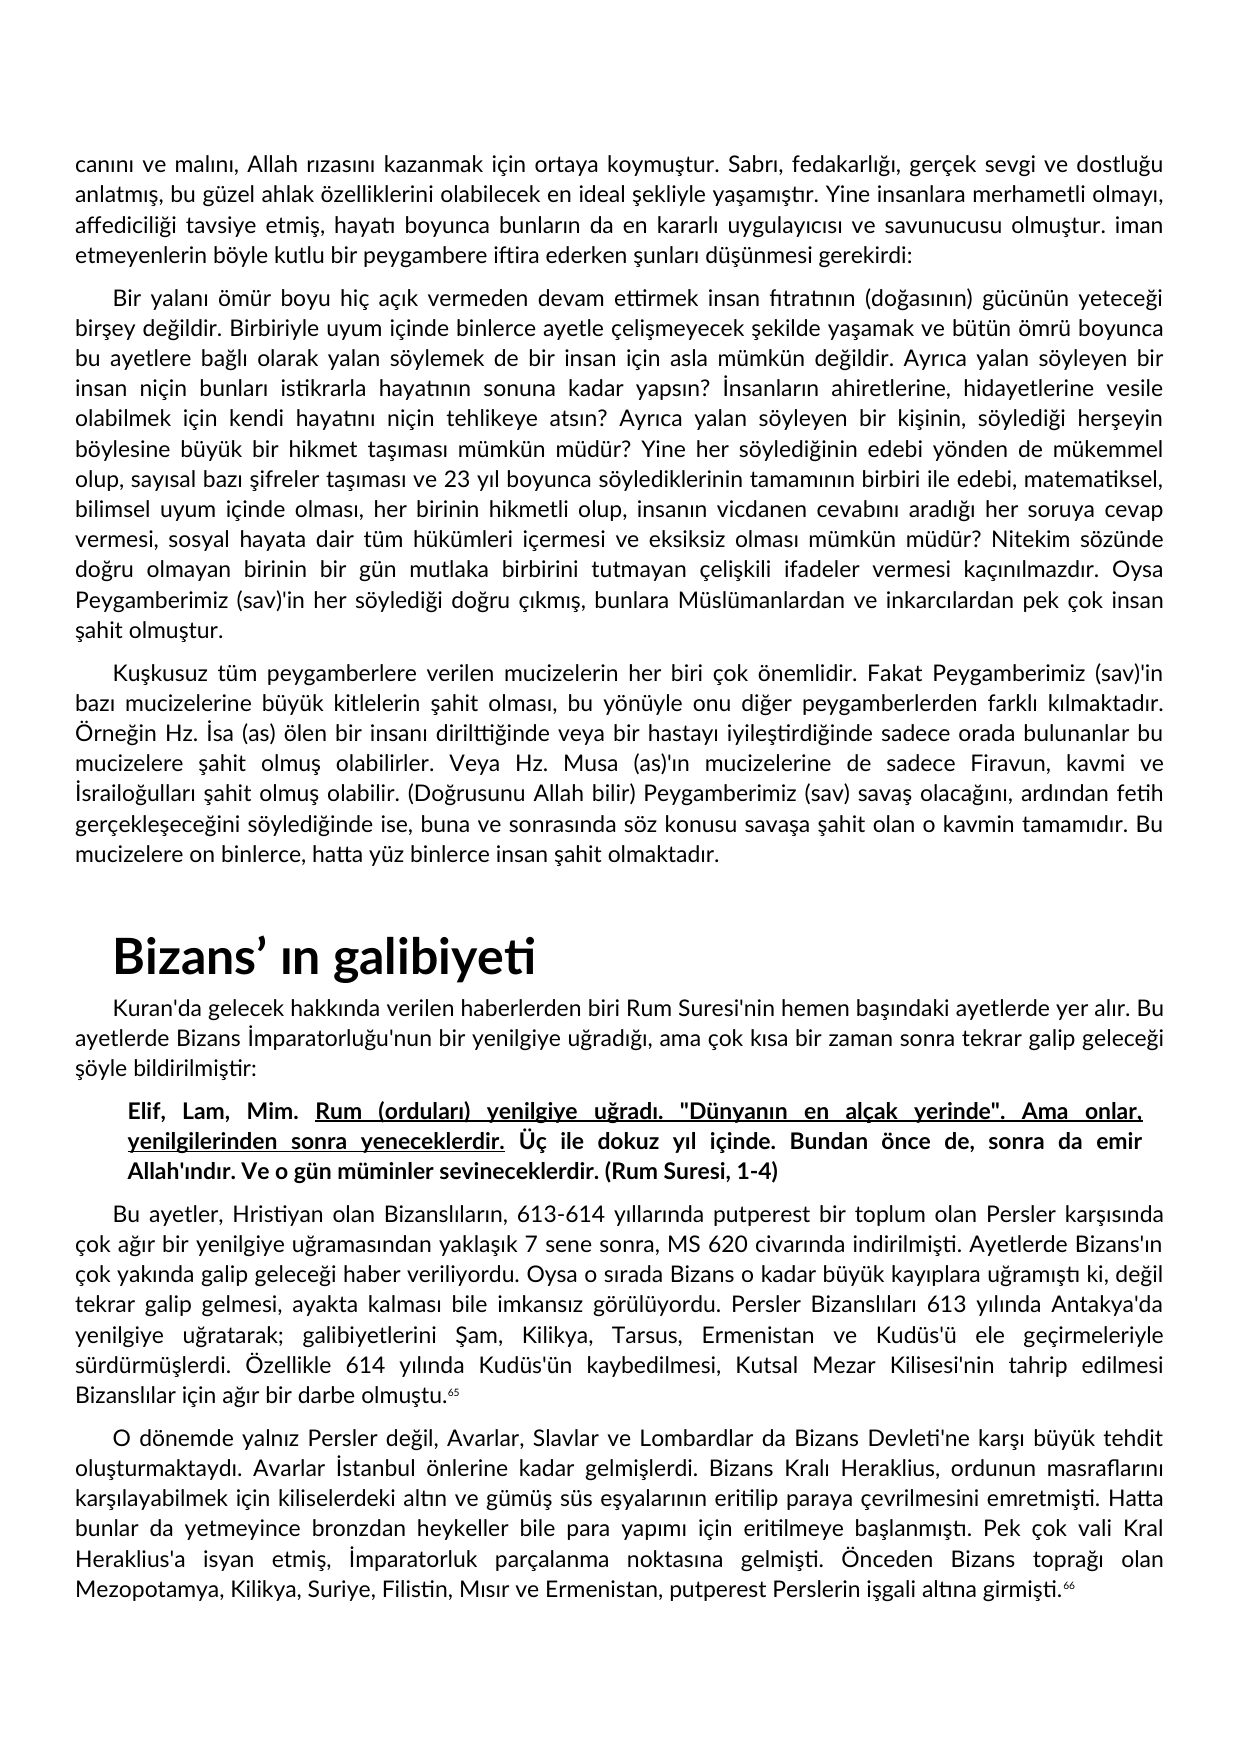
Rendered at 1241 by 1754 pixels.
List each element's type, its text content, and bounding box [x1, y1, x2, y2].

text Kuşkusuz tüm peygamberlere verilen mucizelerin her biri çok önemlidir. Fakat Peygamberimiz (sav)'in bazı mucizelerine büyük kitlelerin şahit olması, bu yönüyle onu diğer peygamberlerden farklı kılmaktadır. Örneğin Hz. İsa (as) ölen bir insanı dirilttiğinde veya bir hastayı iyileştirdiğinde sadece orada bulunanlar bu mucizelere şahit olmuş olabilirler. Veya Hz. Musa (as)'ın mucizelerine de sadece Firavun, kavmi ve İsrailoğulları şahit olmuş olabilir. (Doğrusunu Allah bilir) Peygamberimiz (sav) savaş olacağını, ardından fetih gerçekleşeceğini söylediğinde ise, buna ve sonrasında söz konusu savaşa şahit olan o kavmin tamamıdır. Bu mucizelere on binlerce, hatta yüz binlerce insan şahit olmaktadır. [75, 658, 1165, 867]
text Elif, Lam, Mim. Rum (orduları) yenilgiye uğradı. "Dünyanın en alçak yerinde". Ama onlar, yenilgilerinden sonra yeneceklerdir. Üç ile dokuz yıl içinde. Bundan önce de, sonra da emir Allah'ındır. Ve o gün müminler sevineceklerdir. (Rum Suresi, 1-4) [127, 1096, 1143, 1184]
text Kuran'da gelecek hakkında verilen haberlerden biri Rum Suresi'nin hemen başındaki ayetlerde yer alır. Bu ayetlerde Bizans İmparatorluğu'nun bir yenilgiye uğradığı, ama çok kısa bir zaman sonra tekrar galip geleceği şöyle bildirilmiştir: [75, 993, 1165, 1081]
text O dönemde yalnız Persler değil, Avarlar, Slavlar ve Lombardlar da Bizans Devleti'ne karşı büyük tehdit oluşturmaktaydı. Avarlar İstanbul önlerine kadar gelmişlerdi. Bizans Kralı Heraklius, ordunun masraflarını karşılayabilmek için kiliselerdeki altın ve gümüş süs eşyalarının eritilip paraya çevrilmesini emretmişti. Hatta bunlar da yetmeyince bronzdan heykeller bile para yapımı için eritilmeye başlanmıştı. Pek çok vali Kral Heraklius'a isyan etmiş, İmparatorluk parçalanma noktasına gelmişti. Önceden Bizans toprağı olan Mezopotamya, Kilikya, Suriye, Filistin, Mısır ve Ermenistan, putperest Perslerin işgali altına girmişti.66 [75, 1423, 1165, 1602]
text Bu ayetler, Hristiyan olan Bizanslıların, 613-614 yıllarında putperest bir toplum olan Persler karşısında çok ağır bir yenilgiye uğramasından yaklaşık 7 sene sonra, MS 620 civarında indirilmişti. Ayetlerde Bizans'ın çok yakında galip geleceği haber veriliyordu. Oysa o sırada Bizans o kadar büyük kayıplara uğramıştı ki, değil tekrar galip gelmesi, ayakta kalması bile imkansız görülüyordu. Persler Bizanslıları 613 yılında Antakya'da yenilgiye uğratarak; galibiyetlerini Şam, Kilikya, Tarsus, Ermenistan ve Kudüs'ü ele geçirmeleriyle sürdürmüşlerdi. Özellikle 614 yılında Kudüs'ün kaybedilmesi, Kutsal Mezar Kilisesi'nin tahrip edilmesi Bizanslılar için ağır bir darbe olmuştu.65 [75, 1199, 1165, 1408]
text canını ve malını, Allah rızasını kazanmak için ortaya koymuştur. Sabrı, fedakarlığı, gerçek sevgi ve dostluğu anlatmış, bu güzel ahlak özelliklerini olabilecek en ideal şekliyle yaşamıştır. Yine insanlara merhametli olmayı, affediciliği tavsiye etmiş, hayatı boyunca bunların da en kararlı uygulayıcısı ve savunucusu olmuştur. iman etmeyenlerin böyle kutlu bir peygambere iftira ederken şunları düşünmesi gerekirdi: [75, 150, 1165, 268]
text Bir yalanı ömür boyu hiç açık vermeden devam ettirmek insan fıtratının (doğasının) gücünün yeteceği birşey değildir. Birbiriyle uyum içinde binlerce ayetle çelişmeyecek şekilde yaşamak ve bütün ömrü boyunca bu ayetlere bağlı olarak yalan söylemek de bir insan için asla mümkün değildir. Ayrıca yalan söyleyen bir insan niçin bunları istikrarla hayatının sonuna kadar yapsın? İnsanların ahiretlerine, hidayetlerine vesile olabilmek için kendi hayatını niçin tehlikeye atsın? Ayrıca yalan söyleyen bir kişinin, söylediği herşeyin böylesine büyük bir hikmet taşıması mümkün müdür? Yine her söylediğinin edebi yönden de mükemmel olup, sayısal bazı şifreler taşıması ve 23 yıl boyunca söylediklerinin tamamının birbiri ile edebi, matematiksel, bilimsel uyum içinde olması, her birinin hikmetli olup, insanın vicdanen cevabını aradığı her soruya cevap vermesi, sosyal hayata dair tüm hükümleri içermesi ve eksiksiz olması mümkün müdür? Nitekim sözünde doğru olmayan birinin bir gün mutlaka birbirini tutmayan çelişkili ifadeler vermesi kaçınılmazdır. Oysa Peygamberimiz (sav)'in her söylediği doğru çıkmış, bunlara Müslümanlardan ve inkarcılardan pek çok insan şahit olmuştur. [75, 283, 1165, 643]
subtitle Bizans’ ın galibiyeti [112, 925, 1165, 985]
